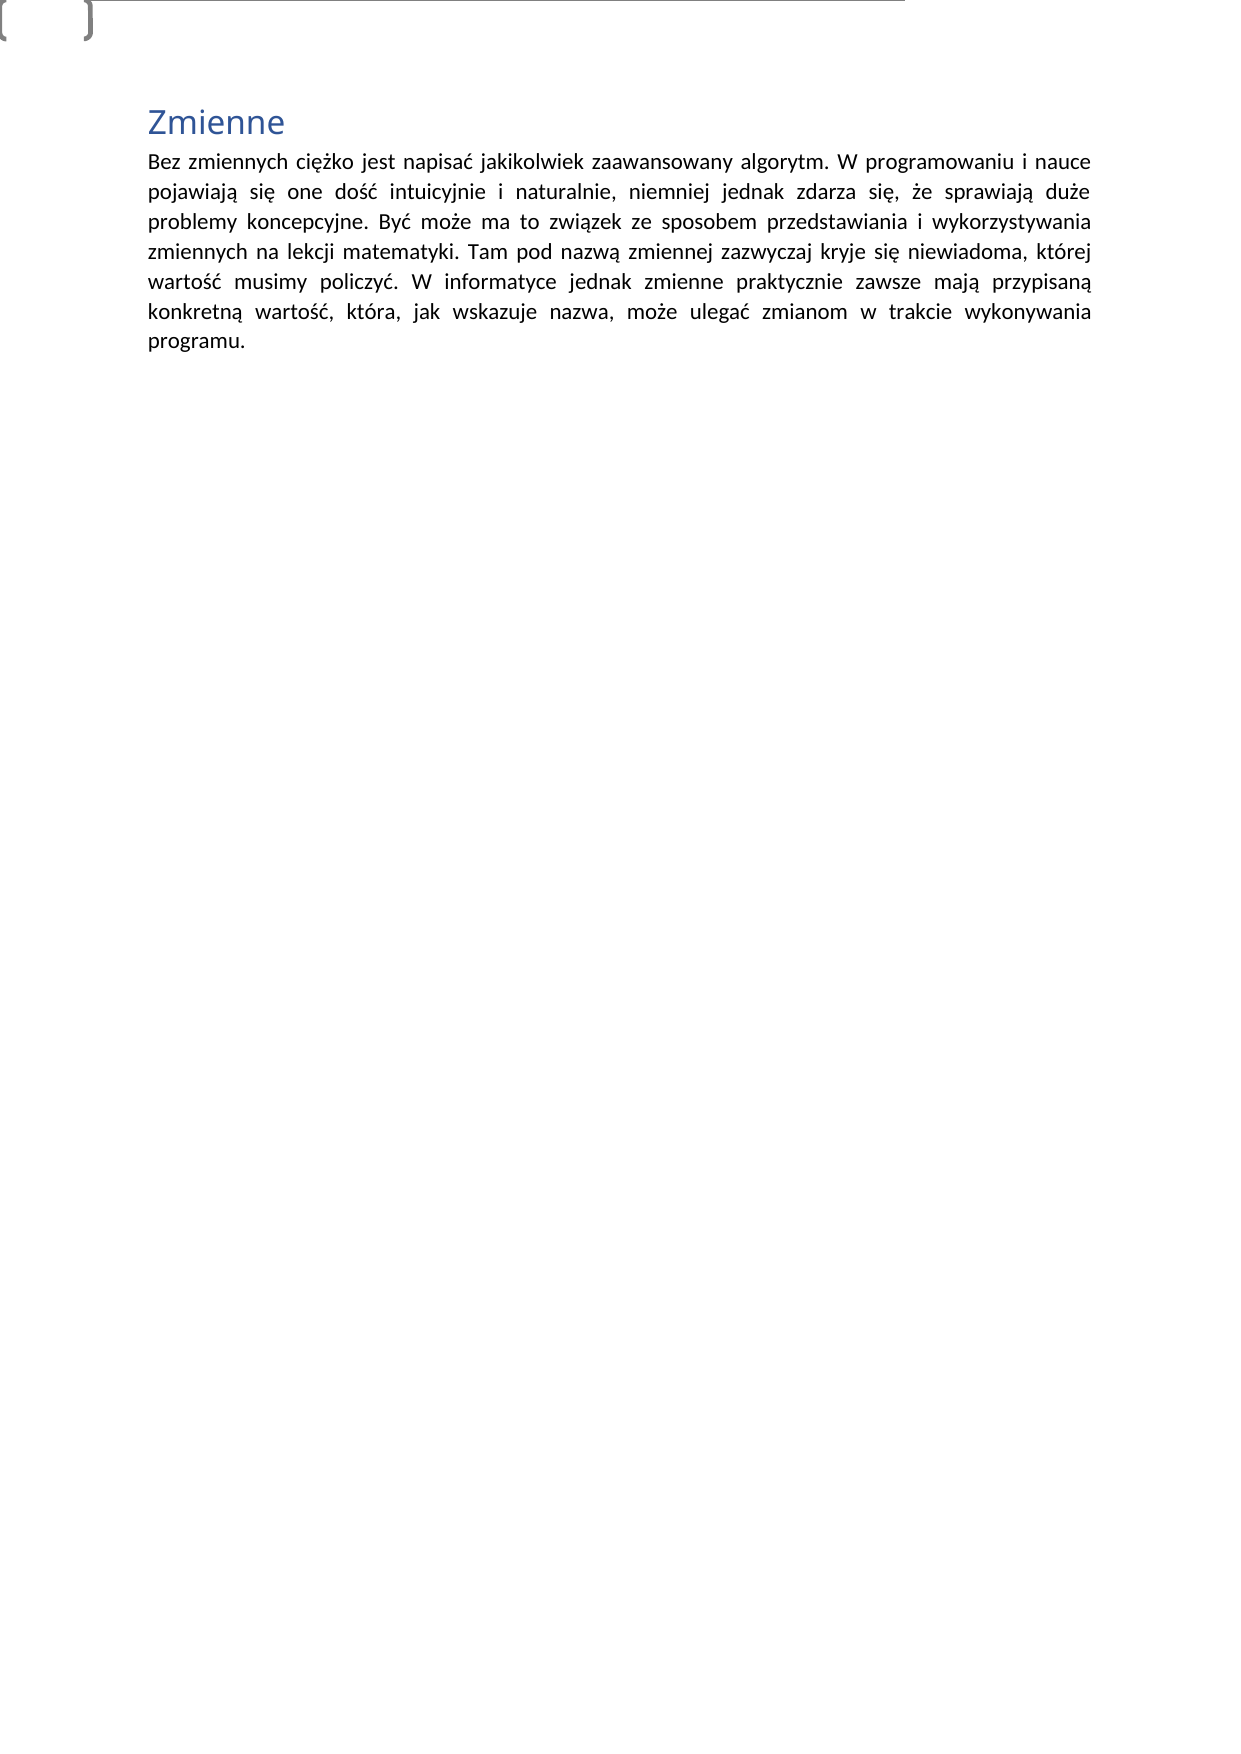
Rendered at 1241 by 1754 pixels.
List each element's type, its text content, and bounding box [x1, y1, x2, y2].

text Bez zmiennych ciężko jest napisać jakikolwiek zaawansowany algorytm. W programowaniu i nauce pojawiają się one dość intuicyjnie i naturalnie, niemniej jednak zdarza się, że sprawiają duże problemy koncepcyjne. Być może ma to związek ze sposobem przedstawiania i wykorzystywania zmiennych na lekcji matematyki. Tam pod nazwą zmiennej zazwyczaj kryje się niewiadoma, której wartość musimy policzyć. W informatyce jednak zmienne praktycznie zawsze mają przypisaną konkretną wartość, która, jak wskazuje nazwa, może ulegać zmianom w trakcie wykonywania programu. [148, 147, 1093, 355]
subtitle Zmienne [148, 99, 1093, 144]
